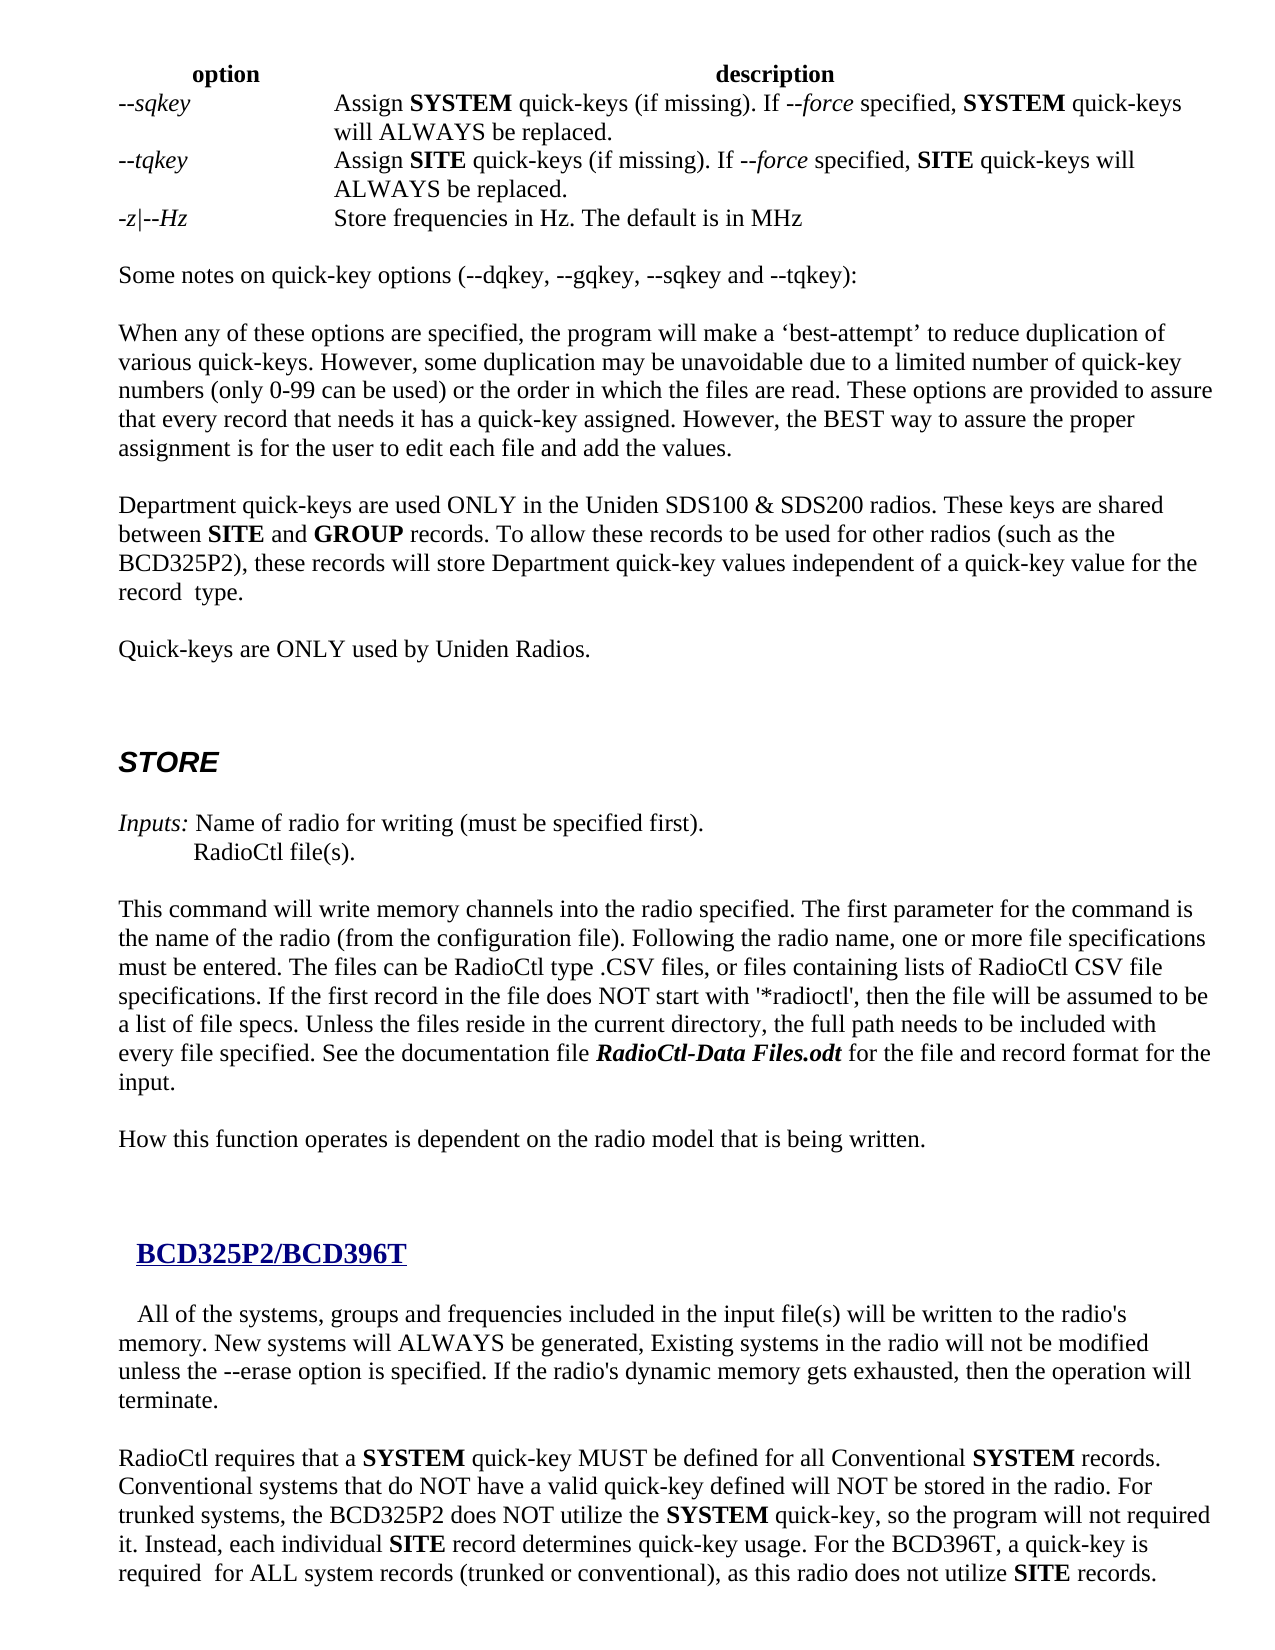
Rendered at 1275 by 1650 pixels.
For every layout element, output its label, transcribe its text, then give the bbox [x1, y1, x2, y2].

table_cell Store frequencies in Hz. The default is in MHz [334, 203, 1217, 232]
text This command will write memory channels into the radio specified. The first parameter for the command is the name of the radio (from the configuration file). Following the radio name, one or more file specifications must be entered. The files can be RadioCtl type .CSV files, or files containing lists of RadioCtl CSV file specifications. If the first record in the file does NOT start with '*radioctl', then the file will be assumed to be a list of file specs. Unless the files reside in the current directory, the full path needs to be included with every file specified. See the documentation file RadioCtl-Data Files.odt for the file and record format for the input. [118, 894, 1216, 1096]
table_cell --sqkey [118, 88, 334, 145]
table_cell -z|--Hz [118, 203, 334, 232]
text Inputs: Name of radio for writing (must be specified first). RadioCtl file(s). [118, 808, 1216, 866]
text RadioCtl requires that a SYSTEM quick-key MUST be defined for all Conventional SYSTEM records. Conventional systems that do NOT have a valid quick-key defined will NOT be stored in the radio. For trunked systems, the BCD325P2 does NOT utilize the SYSTEM quick-key, so the program will not required it. Instead, each individual SITE record determines quick-key usage. For the BCD396T, a quick-key is required for ALL system records (trunked or conventional), as this radio does not utilize SITE records. [118, 1443, 1216, 1586]
text Some notes on quick-key options (--dqkey, --gqkey, --sqkey and --tqkey): [118, 260, 1216, 289]
text Quick-keys are ONLY used by Uniden Radios. [118, 634, 1216, 663]
text Department quick-keys are used ONLY in the Uniden SDS100 & SDS200 radios. These keys are shared between SITE and GROUP records. To allow these records to be used for other radios (such as the BCD325P2), these records will store Department quick-key values independent of a quick-key value for the record type. [118, 490, 1216, 605]
subtitle BCD325P2/BCD396T [136, 1236, 1216, 1269]
text All of the systems, groups and frequencies included in the input file(s) will be written to the radio's memory. New systems will ALWAYS be generated, Existing systems in the radio will not be modified unless the --erase option is specified. If the radio's dynamic memory gets exhausted, then the operation will terminate. [118, 1299, 1216, 1414]
text How this function operates is dependent on the radio model that is being written. [118, 1124, 1216, 1153]
table_cell Assign SYSTEM quick-keys (if missing). If --force specified, SYSTEM quick-keys will ALWAYS be replaced. [334, 88, 1217, 145]
table_cell --tqkey [118, 145, 334, 203]
table_header description [334, 59, 1217, 88]
subtitle STORE [118, 745, 1216, 779]
text When any of these options are specified, the program will make a ‘best-attempt’ to reduce duplication of various quick-keys. However, some duplication may be unavoidable due to a limited number of quick-key numbers (only 0-99 can be used) or the order in which the files are read. These options are provided to assure that every record that needs it has a quick-key assigned. However, the BEST way to assure the proper assignment is for the user to edit each file and add the values. [118, 318, 1216, 462]
table_cell Assign SITE quick-keys (if missing). If --force specified, SITE quick-keys will ALWAYS be replaced. [334, 145, 1217, 203]
table_header option [118, 59, 334, 88]
